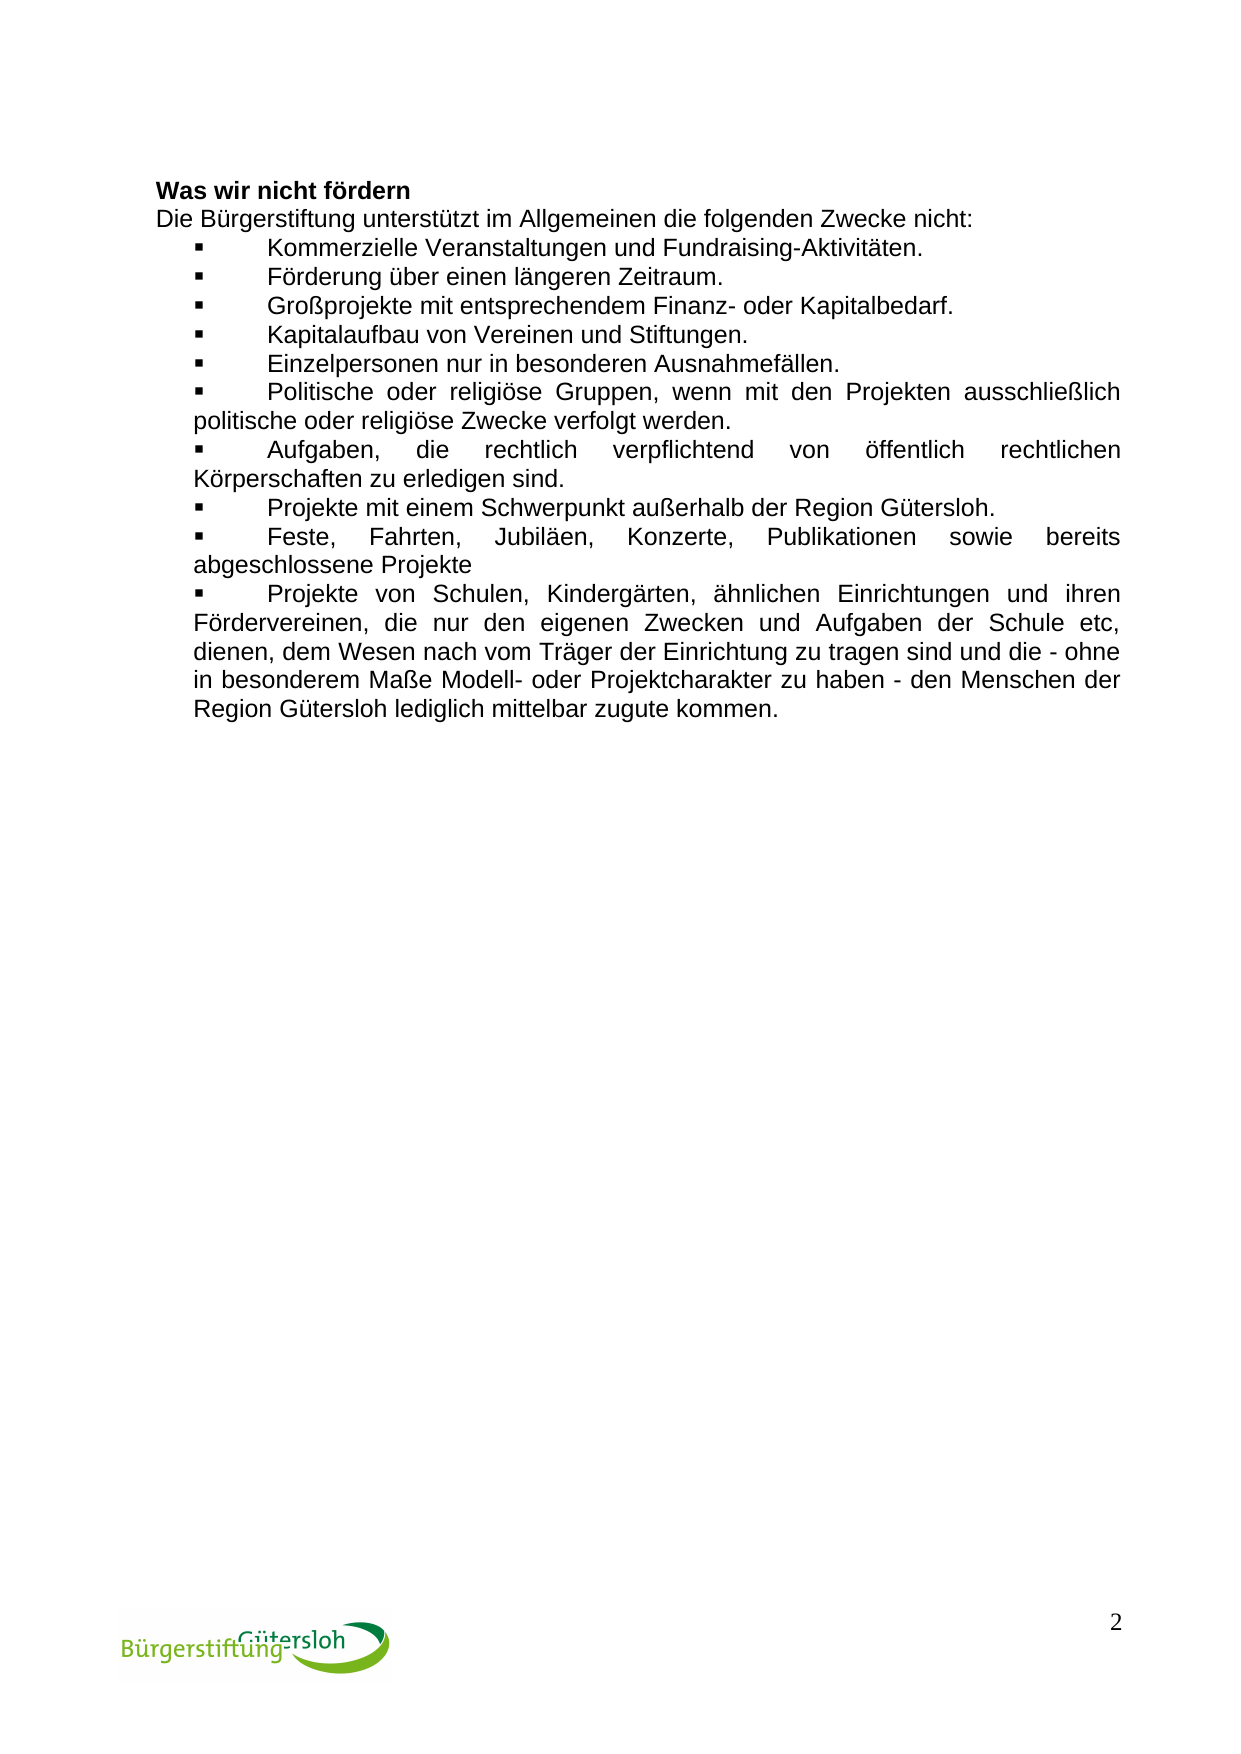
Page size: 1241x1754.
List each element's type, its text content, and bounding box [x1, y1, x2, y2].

text Was wir nicht fördern [156, 176, 1122, 204]
list Politische oder religiöse Gruppen, wenn mit den Projekten ausschließlich politische oder religiöse Zwecke verfolgt werden. [193, 377, 1122, 435]
list Förderung über einen längeren Zeitraum. [193, 262, 1122, 291]
list Projekte von Schulen, Kindergärten, ähnlichen Einrichtungen und ihren Fördervereinen, die nur den eigenen Zwecken und Aufgaben der Schule etc, dienen, dem Wesen nach vom Träger der Einrichtung zu tragen sind und die - ohne in besonderem Maße Modell- oder Projektcharakter zu haben - den Menschen der Region Gütersloh lediglich mittelbar zugute kommen. [193, 579, 1122, 723]
list Kommerzielle Veranstaltungen und Fundraising-Aktivitäten. [193, 233, 1122, 262]
list Einzelpersonen nur in besonderen Ausnahmefällen. [193, 348, 1122, 377]
list Feste, Fahrten, Jubiläen, Konzerte, Publikationen sowie bereits abgeschlossene Projekte [193, 521, 1122, 579]
list Großprojekte mit entsprechendem Finanz- oder Kapitalbedarf. [193, 291, 1122, 320]
list Aufgaben, die rechtlich verpflichtend von öffentlich rechtlichen Körperschaften zu erledigen sind. [193, 435, 1122, 493]
text Die Bürgerstiftung unterstützt im Allgemeinen die folgenden Zwecke nicht: [156, 204, 1122, 233]
picture [118, 1607, 391, 1683]
list Projekte mit einem Schwerpunkt außerhalb der Region Gütersloh. [193, 493, 1122, 521]
list Kapitalaufbau von Vereinen und Stiftungen. [193, 320, 1122, 348]
